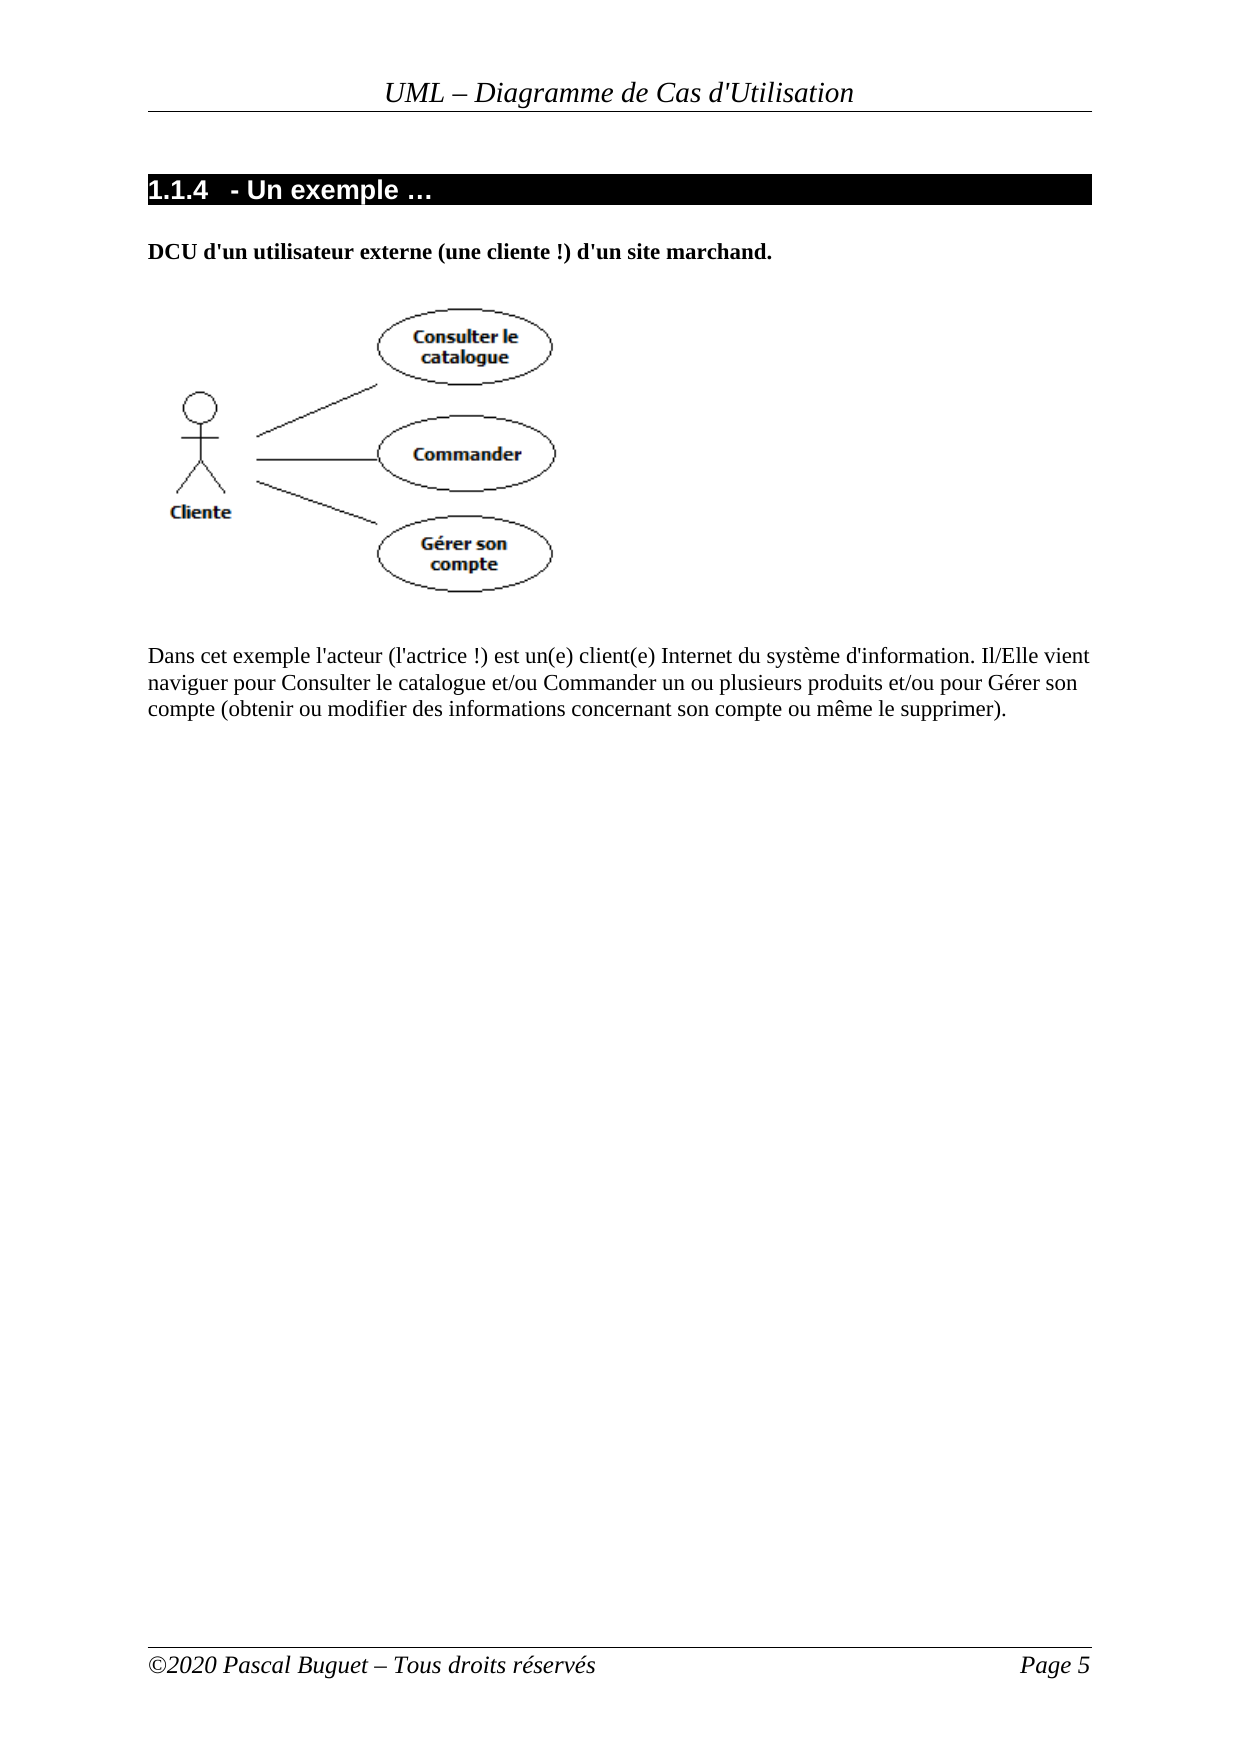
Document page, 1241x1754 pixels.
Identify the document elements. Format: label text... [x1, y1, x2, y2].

subtitle - Un exemple … [148, 174, 1092, 205]
text DCU d'un utilisateur externe (une cliente !) d'un site marchand. [148, 238, 1092, 264]
text Dans cet exemple l'acteur (l'actrice !) est un(e) client(e) Internet du système d'information. Il/Elle vient naviguer pour Consulter le catalogue et/ou Commander un ou plusieurs produits et/ou pour Gérer son compte (obtenir ou modifier des informations concernant son compte ou même le supprimer). [148, 642, 1092, 721]
picture [147, 290, 575, 616]
